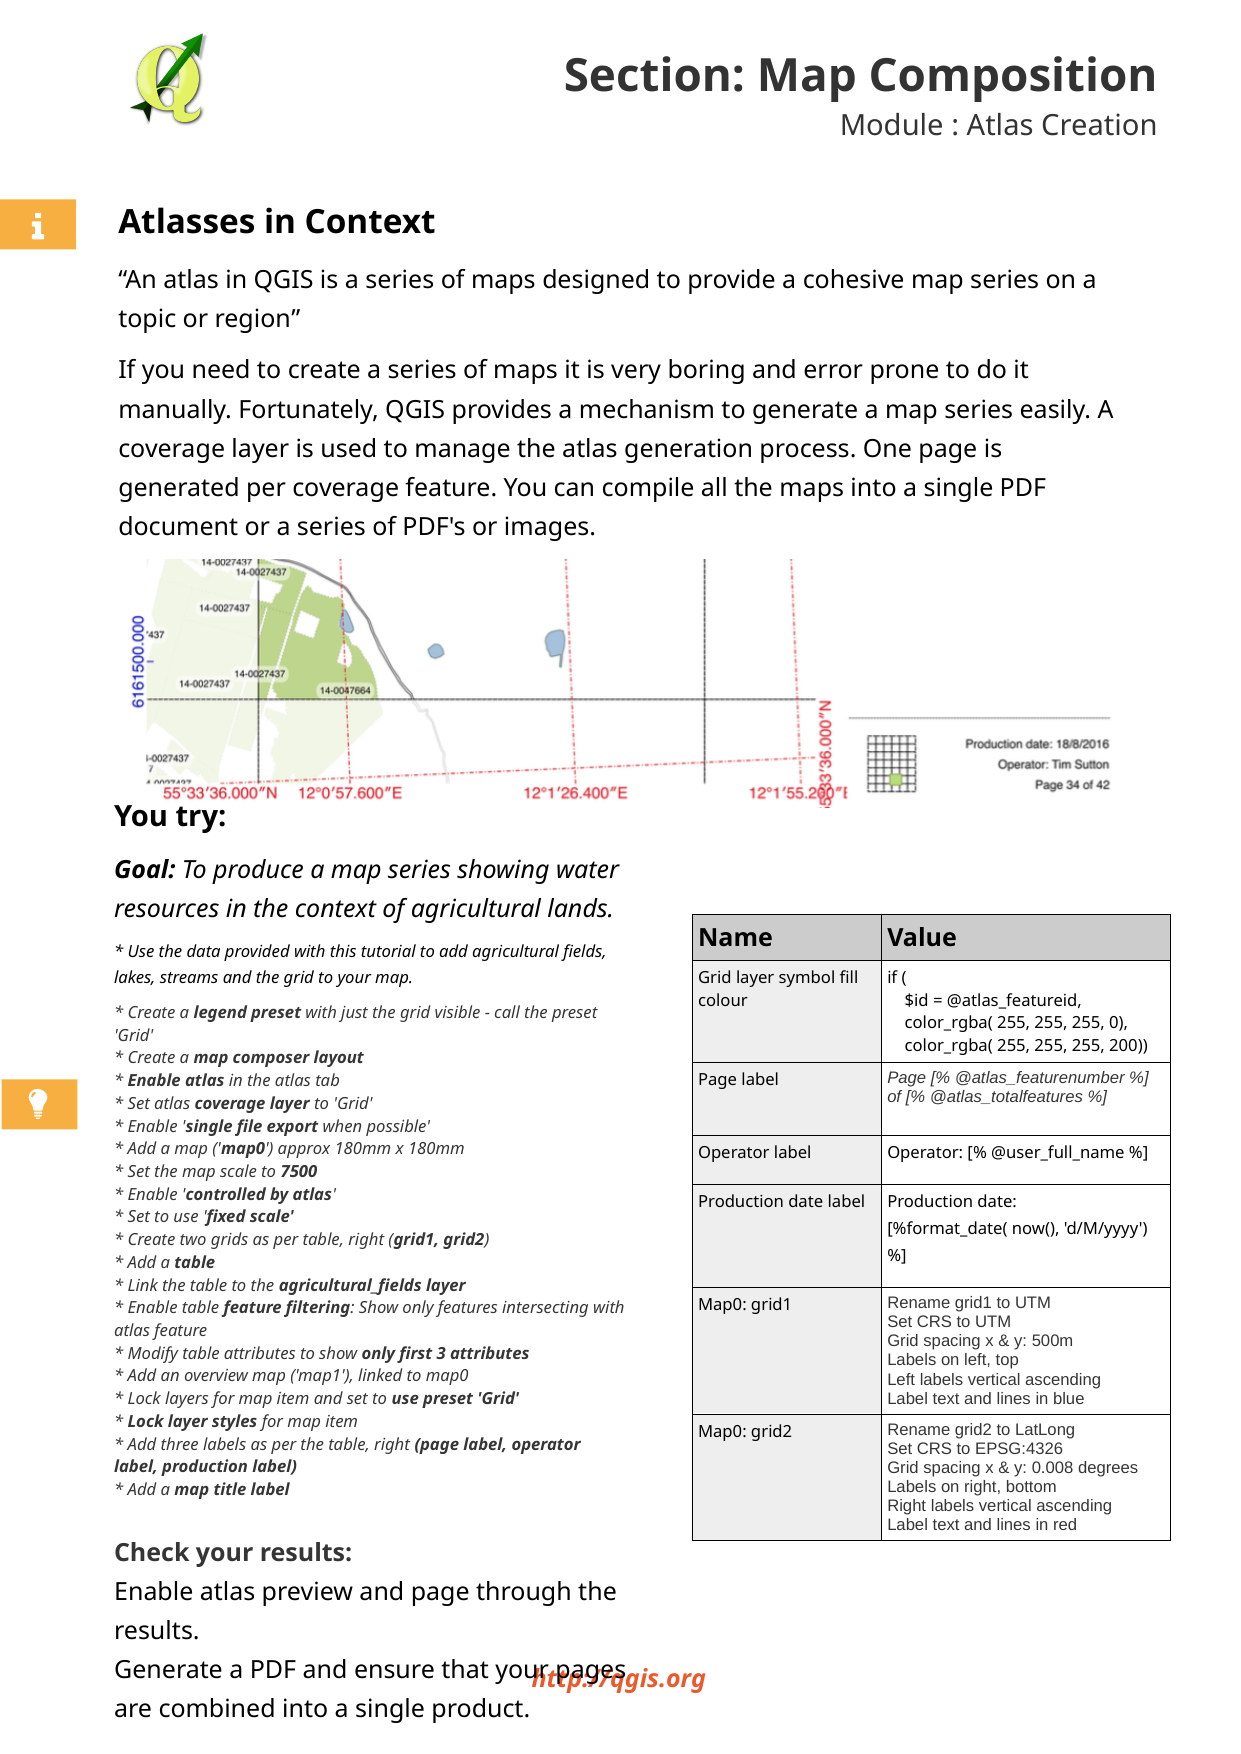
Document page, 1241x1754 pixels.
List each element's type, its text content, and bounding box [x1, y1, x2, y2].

table_cell Production date label [693, 1185, 881, 1287]
table_cell Grid layer symbol fill colour [693, 961, 881, 1062]
table_cell Rename grid2 to LatLong Set CRS to EPSG:4326 Grid spacing x & y: 0.008 degrees Labels on right, bottom Right labels vertical ascending Label text and lines in red [882, 1415, 1170, 1540]
table_cell Operator label [693, 1136, 881, 1184]
picture [122, 31, 218, 127]
table_cell if ( $id = @atlas_featureid, color_rgba( 255, 255, 255, 0), color_rgba( 255, 255, 255, 200)) [882, 961, 1170, 1062]
table_cell Operator: [% @user_full_name %] [882, 1136, 1170, 1184]
table_header Name [693, 915, 881, 960]
table_cell Map0: grid2 [693, 1415, 881, 1540]
subtitle Atlasses in Context [118, 198, 1122, 243]
table_cell Page [% @atlas_featurenumber %] of [% @atlas_totalfeatures %] [882, 1063, 1170, 1135]
table_cell Production date: [%format_date( now(), 'd/M/yyyy')%] [882, 1185, 1170, 1287]
table_header Value [882, 915, 1170, 960]
text If you need to create a series of maps it is very boring and error prone to do it manually. Fortunately, QGIS provides a mechanism to generate a map series easily. A coverage layer is used to manage the atlas generation process. One page is generated per coverage feature. You can compile all the maps into a single PDF document or a series of PDF's or images. [118, 352, 1122, 543]
text “An atlas in QGIS is a series of maps designed to provide a cohesive map series on a topic or region” [118, 262, 1122, 335]
table_cell Rename grid1 to UTM Set CRS to UTM Grid spacing x & y: 500m Labels on left, top Left labels vertical ascending Label text and lines in blue [882, 1288, 1170, 1413]
table_cell Page label [693, 1063, 881, 1135]
picture [118, 559, 1123, 808]
table_cell Map0: grid1 [693, 1288, 881, 1413]
